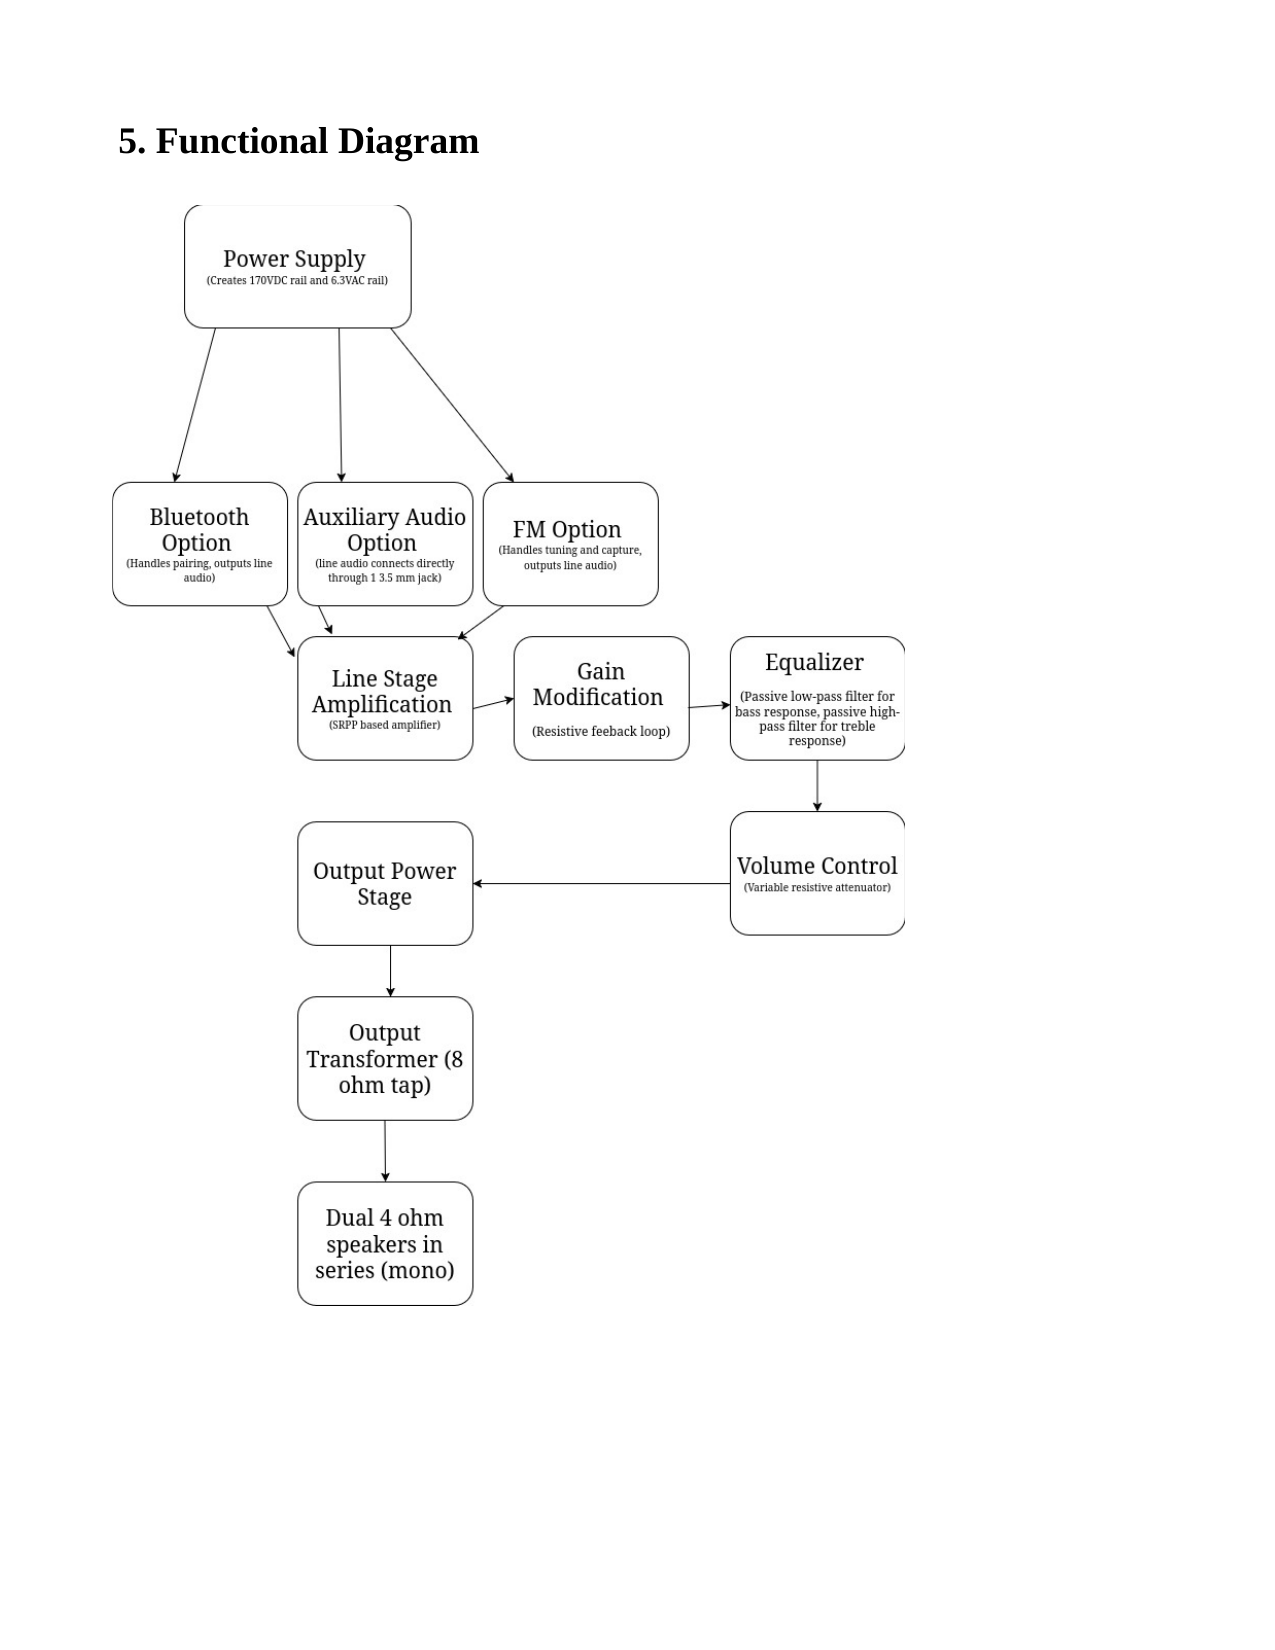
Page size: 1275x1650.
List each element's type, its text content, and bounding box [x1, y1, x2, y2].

subtitle 5. Functional Diagram [118, 118, 1157, 161]
picture [112, 205, 905, 1306]
